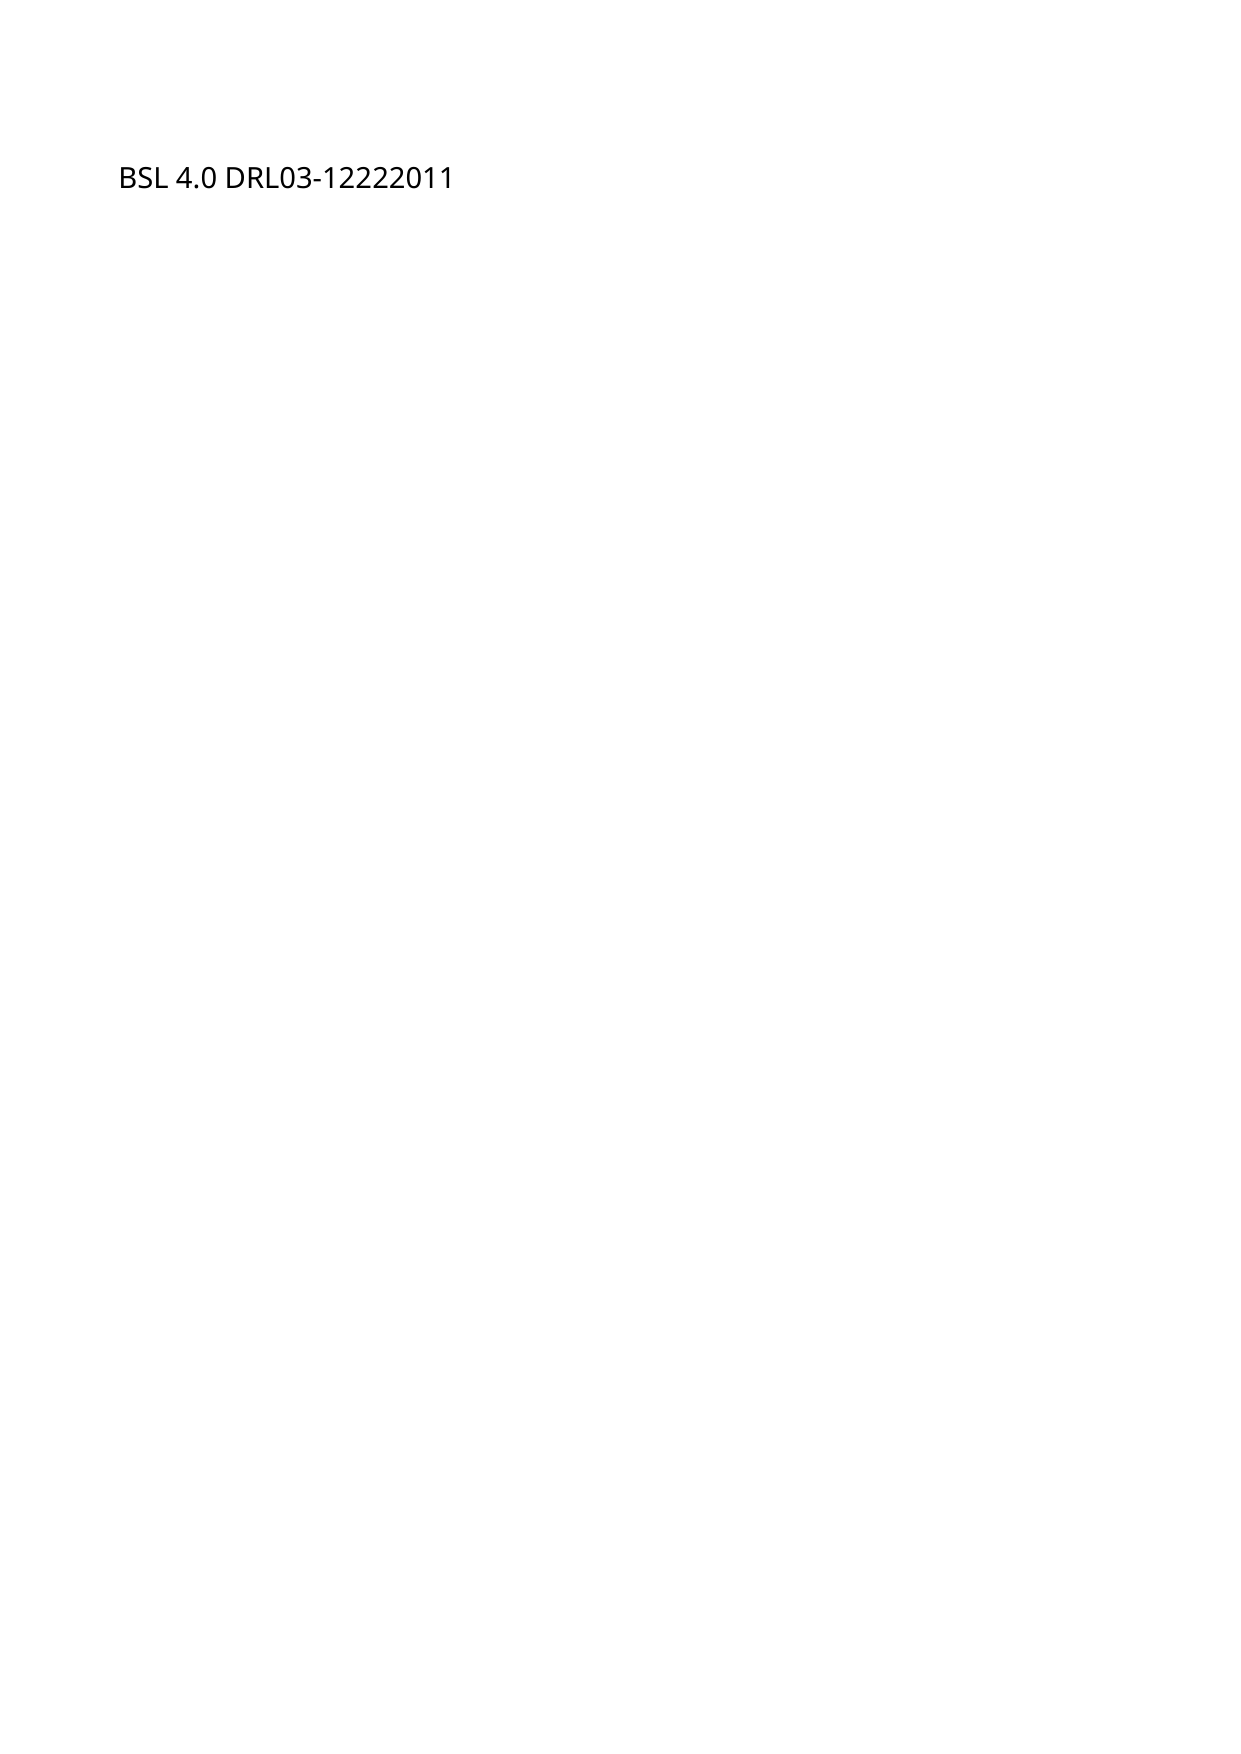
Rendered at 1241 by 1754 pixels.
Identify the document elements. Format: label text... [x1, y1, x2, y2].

text BSL 4.0 DRL03-12222011 [118, 158, 1122, 197]
